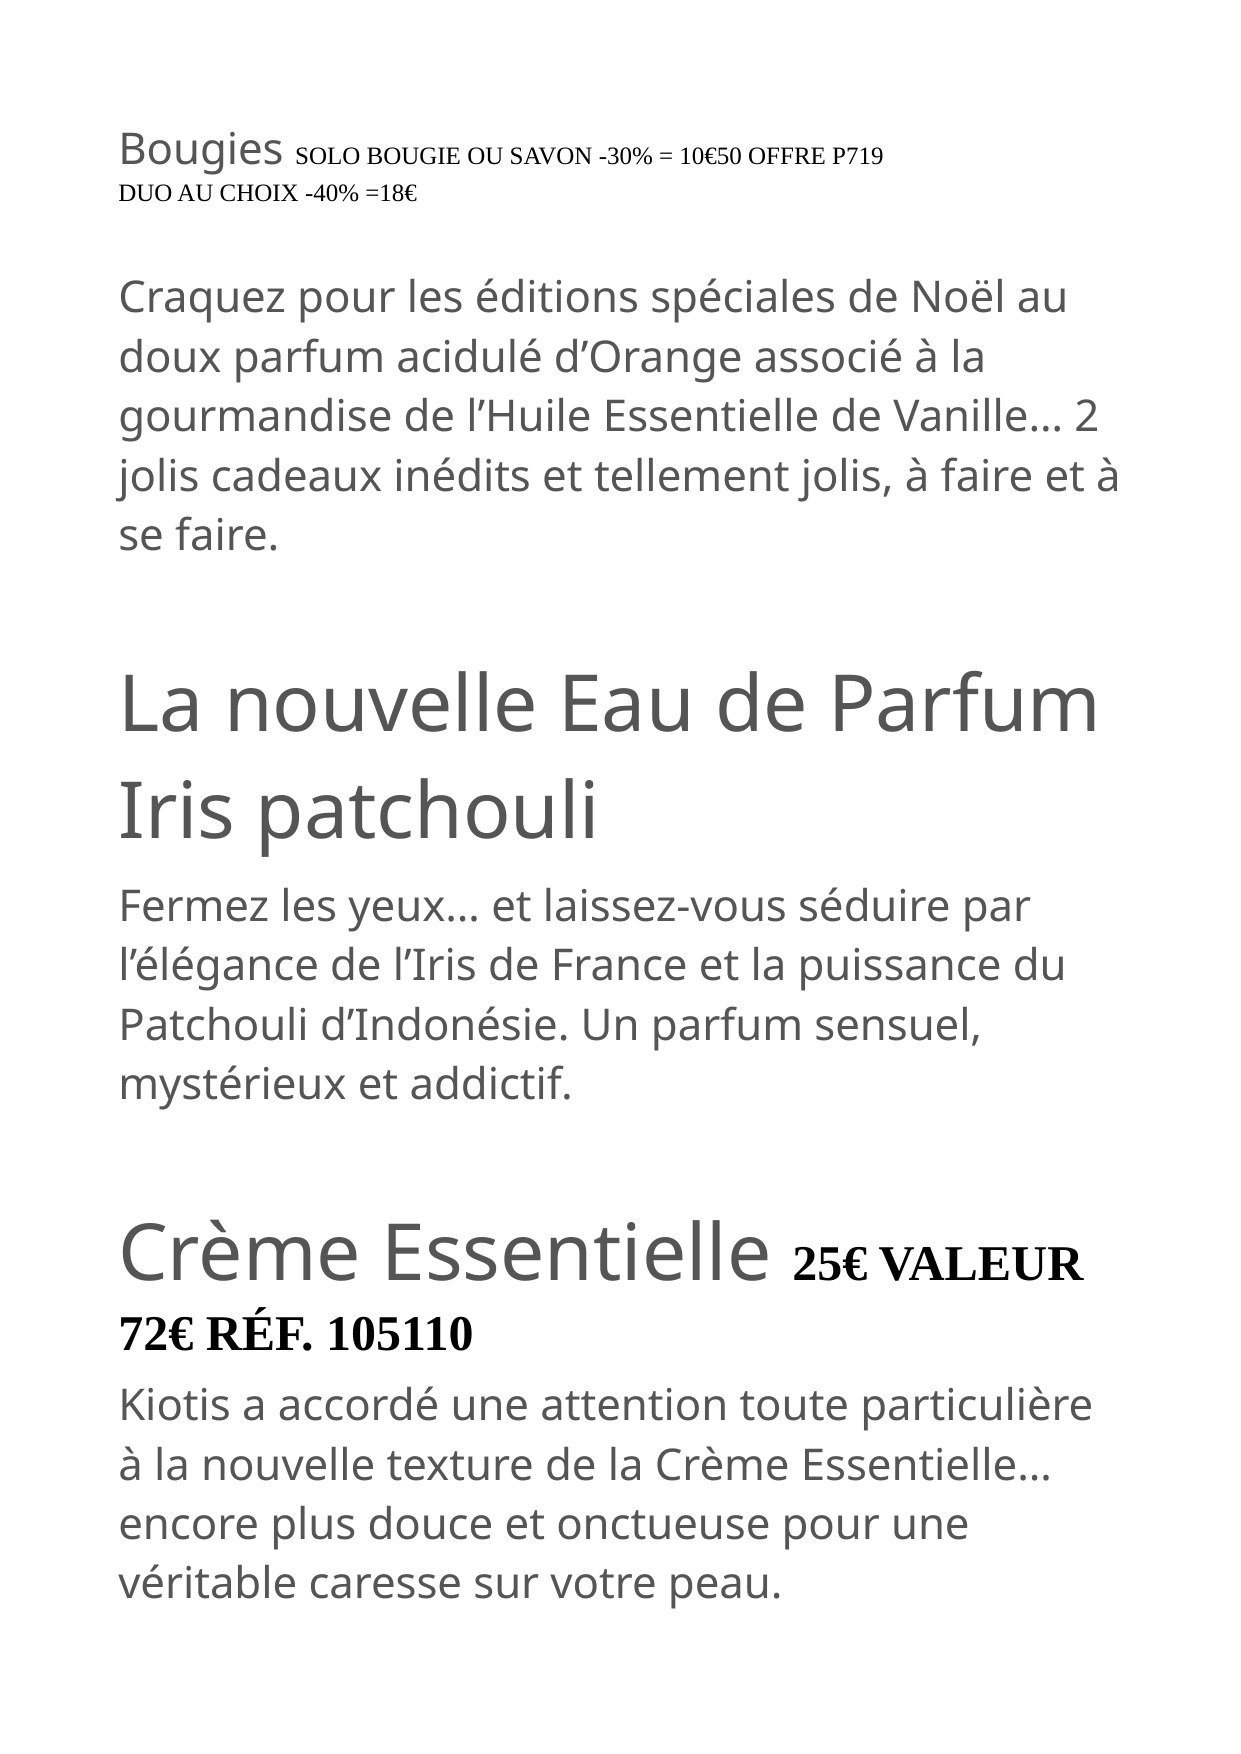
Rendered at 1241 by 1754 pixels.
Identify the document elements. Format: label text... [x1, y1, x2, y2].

text Kiotis a accordé une attention toute particulière à la nouvelle texture de la Crème Essentielle… encore plus douce et onctueuse pour une véritable caresse sur votre peau. [118, 1374, 1122, 1612]
text Fermez les yeux… et laissez-vous séduire par l’élégance de l’Iris de France et la puissance du Patchouli d’Indonésie. Un parfum sensuel, mystérieux et addictif. [118, 874, 1122, 1112]
text Bougies SOLO BOUGIE OU SAVON -30% = 10€50 OFFRE P719 [118, 118, 1122, 178]
subtitle Crème Essentielle 25€ VALEUR 72€ RÉF. 105110 [118, 1197, 1122, 1361]
subtitle La nouvelle Eau de Parfum Iris patchouli [118, 648, 1122, 862]
text Craquez pour les éditions spéciales de Noël au doux parfum acidulé d’Orange associé à la gourmandise de l’Huile Essentielle de Vanille… 2 jolis cadeaux inédits et tellement jolis, à faire et à se faire. [118, 266, 1122, 563]
text DUO AU CHOIX -40% =18€ [118, 178, 1122, 206]
